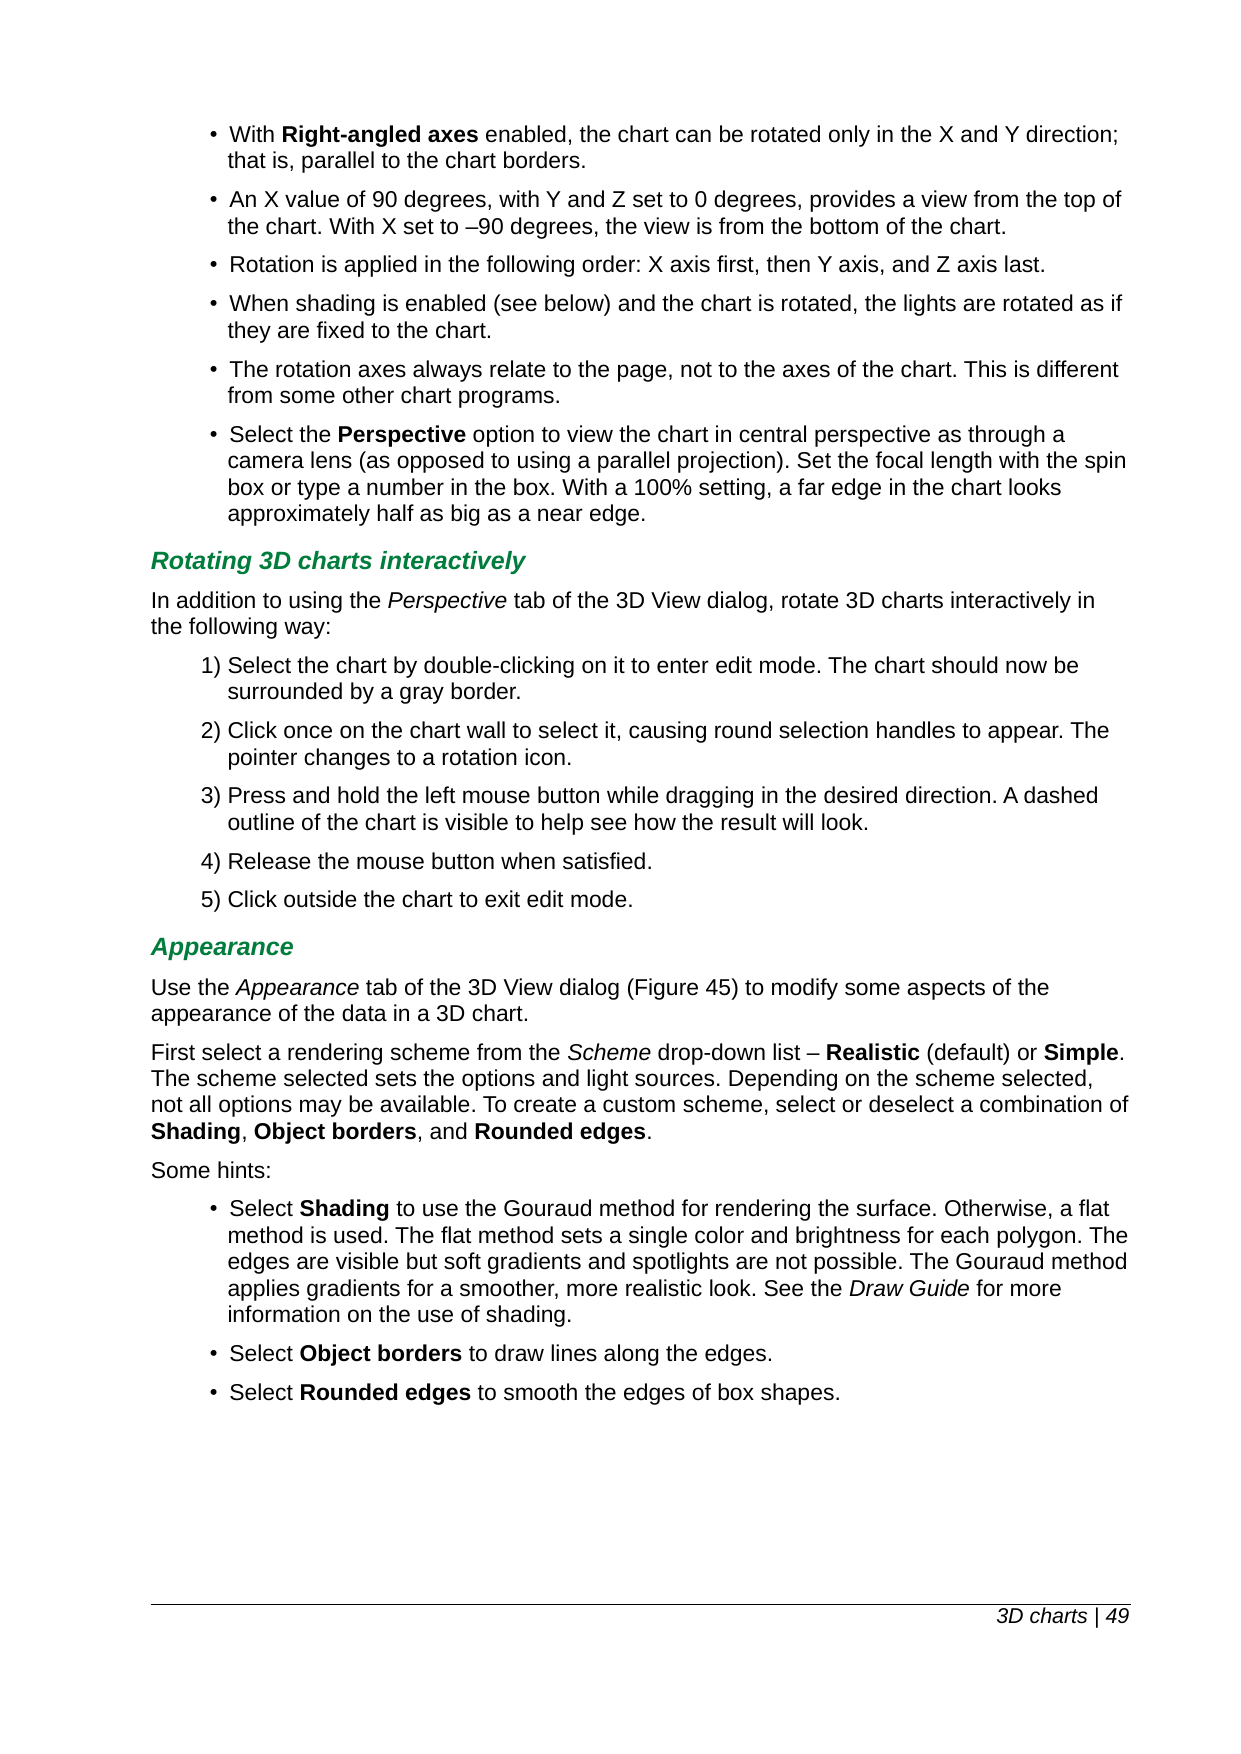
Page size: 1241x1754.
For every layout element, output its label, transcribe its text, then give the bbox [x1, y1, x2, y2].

text Use the Appearance tab of the 3D View dialog (Figure 45) to modify some aspects of the appearance of the data in a 3D chart. [151, 973, 1131, 1026]
list Select Object borders to draw lines along the edges. [209, 1340, 1131, 1366]
list Select Shading to use the Gouraud method for rendering the surface. Otherwise, a flat method is used. The flat method sets a single color and brightness for each polygon. The edges are visible but soft gradients and spotlights are not possible. The Gouraud method applies gradients for a smoother, more realistic look. See the Draw Guide for more information on the use of shading. [209, 1195, 1131, 1327]
list Press and hold the left mouse button while dragging in the desired direction. A dashed outline of the chart is visible to help see how the result will look. [227, 782, 1131, 835]
list With Right-angled axes enabled, the chart can be rotated only in the X and Y direction; that is, parallel to the chart borders. [209, 121, 1131, 174]
list Select the Perspective option to view the chart in central perspective as through a camera lens (as opposed to using a parallel projection). Set the focal length with the spin box or type a number in the box. With a 100% setting, a far edge in the chart looks approximately half as big as a near edge. [209, 421, 1131, 526]
subtitle Appearance [151, 932, 1131, 961]
list Select Rounded edges to smooth the edges of box shapes. [209, 1378, 1131, 1405]
list The rotation axes always relate to the page, not to the axes of the chart. This is different from some other chart programs. [209, 356, 1131, 408]
list Rotation is applied in the following order: X axis first, then Y axis, and Z axis last. [209, 251, 1131, 278]
list An X value of 90 degrees, with Y and Z set to 0 degrees, provides a view from the top of the chart. With X set to –90 degrees, the view is from the bottom of the chart. [209, 186, 1131, 239]
list Release the mouse button when satisfied. [227, 848, 1131, 874]
list Click once on the chart wall to select it, causing round selection handles to appear. The pointer changes to a rotation icon. [227, 717, 1131, 770]
list Click outside the chart to exit edit mode. [227, 886, 1131, 913]
list In addition to using the Perspective tab of the 3D View dialog, rotate 3D charts interactively in the following way: [151, 587, 1131, 639]
text First select a rendering scheme from the Scheme drop-down list – Realistic (default) or Simple. The scheme selected sets the options and light sources. Depending on the scheme selected, not all options may be available. To create a custom scheme, select or deselect a combination of Shading, Object borders, and Rounded edges. [151, 1039, 1131, 1144]
list Select the chart by double-clicking on it to enter edit mode. The chart should now be surrounded by a gray border. [227, 652, 1131, 705]
subtitle Rotating 3D charts interactively [151, 546, 1131, 574]
list Some hints: [151, 1157, 1131, 1183]
list When shading is enabled (see below) and the chart is rotated, the lights are rotated as if they are fixed to the chart. [209, 290, 1131, 343]
